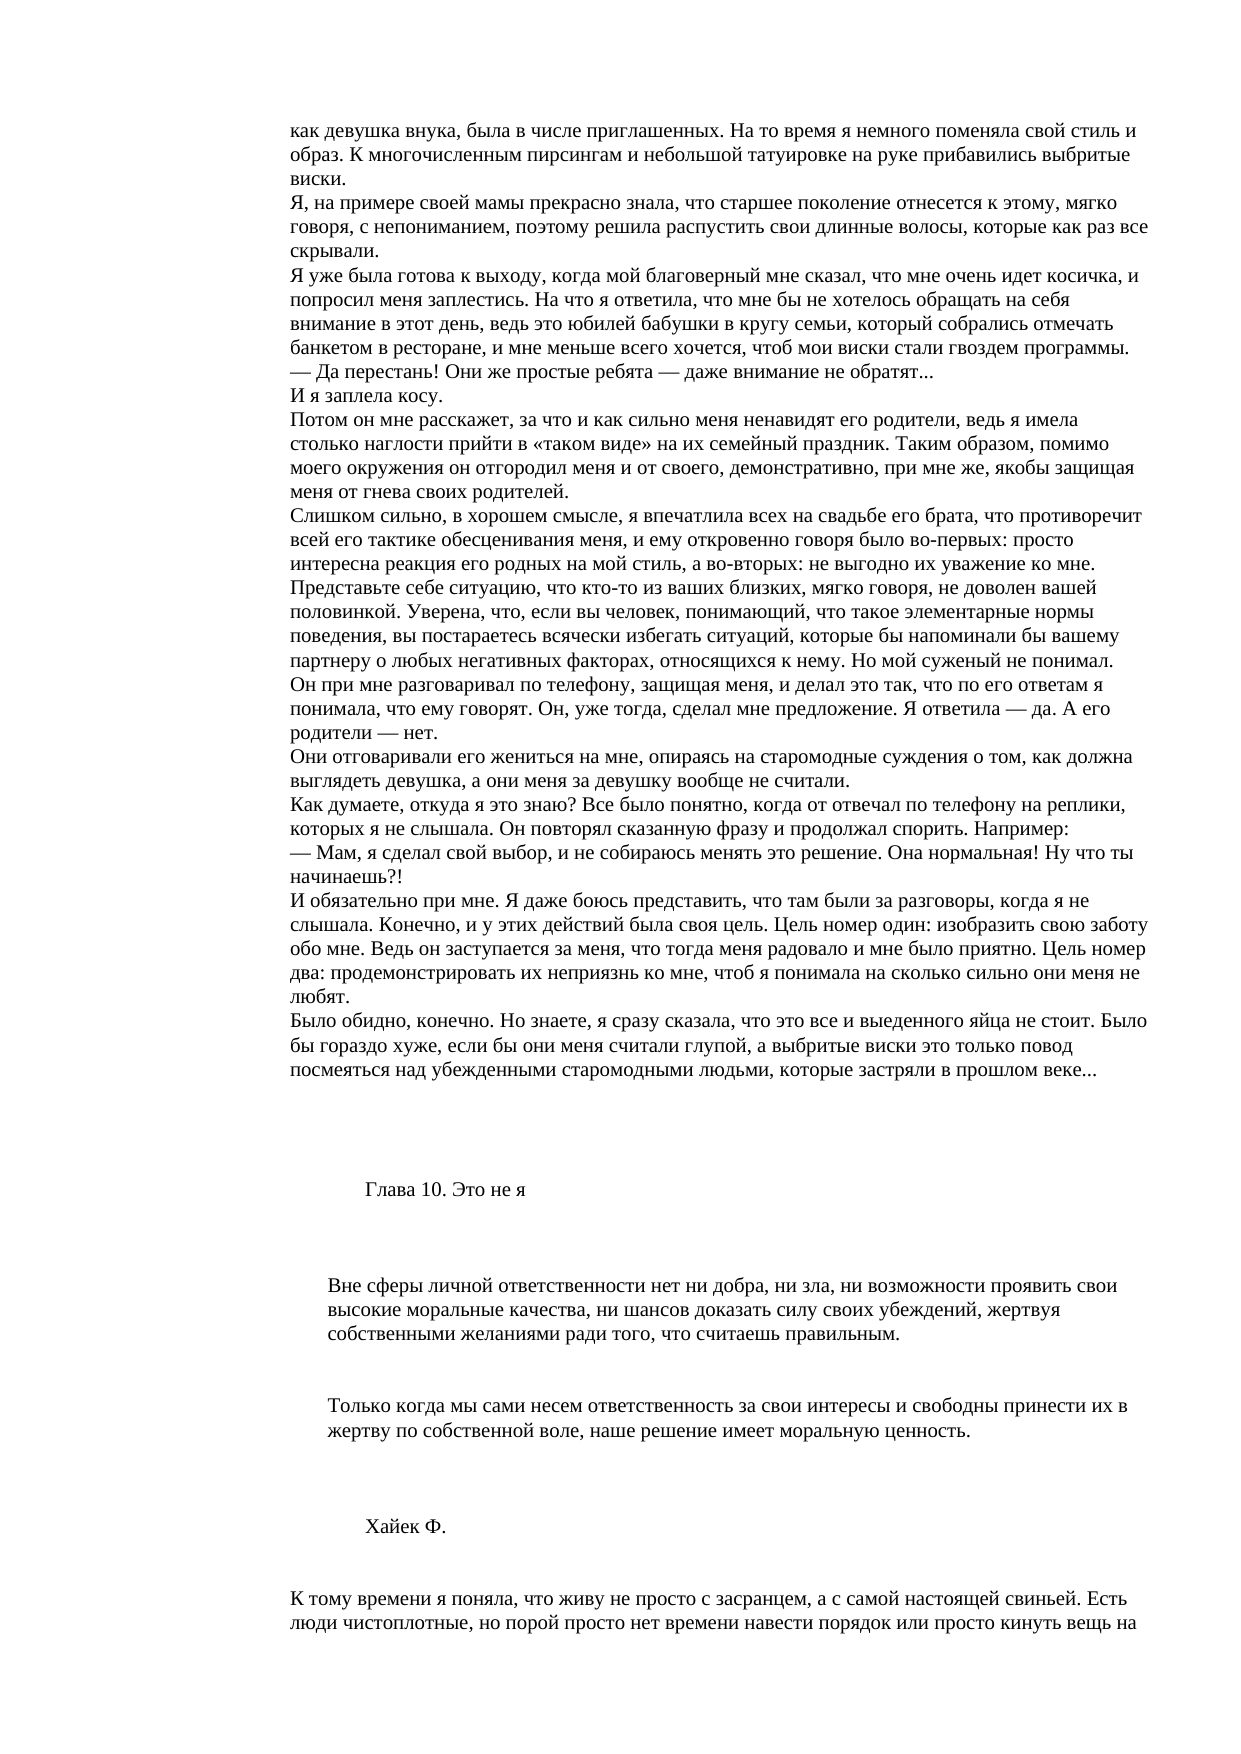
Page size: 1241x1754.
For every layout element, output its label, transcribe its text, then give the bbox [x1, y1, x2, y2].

text Я, на примере своей мамы прекрасно знала, что старшее поколение отнесется к этому, мягко говоря, с непониманием, поэтому решила распустить свои длинные волосы, которые как раз все скрывали. [290, 190, 1152, 262]
text Слишком сильно, в хорошем смысле, я впечатлила всех на свадьбе его брата, что противоречит всей его тактике обесценивания меня, и ему откровенно говоря было во-первых: просто интересна реакция его родных на мой стиль, а во-вторых: не выгодно их уважение ко мне. [290, 503, 1152, 575]
text Он при мне разговаривал по телефону, защищая меня, и делал это так, что по его ответам я понимала, что ему говорят. Он, уже тогда, сделал мне предложение. Я ответила — да. А его родители — нет. [290, 672, 1152, 744]
text К тому времени я поняла, что живу не просто с засранцем, а с самой настоящей свиньей. Есть люди чистоплотные, но порой просто нет времени навести порядок или просто кинуть вещь на [290, 1586, 1152, 1634]
text Вне сферы личной ответственности нет ни добра, ни зла, ни возможности проявить свои высокие моральные качества, ни шансов доказать силу своих убеждений, жертвуя собственными желаниями ради того, что считаешь правильным. [327, 1273, 1152, 1345]
text Было обидно, конечно. Но знаете, я сразу сказала, что это все и выеденного яйца не стоит. Было бы гораздо хуже, если бы они меня считали глупой, а выбритые виски это только повод посмеяться над убежденными старомодными людьми, которые застряли в прошлом веке... [290, 1008, 1152, 1081]
text И я заплела косу. [290, 383, 1152, 407]
text Я уже была готова к выходу, когда мой благоверный мне сказал, что мне очень идет косичка, и попросил меня заплестись. На что я ответила, что мне бы не хотелось обращать на себя внимание в этот день, ведь это юбилей бабушки в кругу семьи, который собрались отмечать банкетом в ресторане, и мне меньше всего хочется, чтоб мои виски стали гвоздем программы. [290, 262, 1152, 359]
text — Мам, я сделал свой выбор, и не собираюсь менять это решение. Она нормальная! Ну что ты начинаешь?! [290, 840, 1152, 888]
text — Да перестань! Они же простые ребята — даже внимание не обратят... [290, 359, 1152, 383]
text Только когда мы сами несем ответственность за свои интересы и свободны принести их в жертву по собственной воле, наше решение имеет моральную ценность. [327, 1393, 1152, 1442]
text Потом он мне расскажет, за что и как сильно меня ненавидят его родители, ведь я имела столько наглости прийти в «таком виде» на их семейный праздник. Таким образом, помимо моего окружения он отгородил меня и от своего, демонстративно, при мне же, якобы защищая меня от гнева своих родителей. [290, 407, 1152, 503]
text как девушка внука, была в числе приглашенных. На то время я немного поменяла свой стиль и образ. К многочисленным пирсингам и небольшой татуировке на руке прибавились выбритые виски. [290, 118, 1152, 190]
text Представьте себе ситуацию, что кто-то из ваших близких, мягко говоря, не доволен вашей половинкой. Уверена, что, если вы человек, понимающий, что такое элементарные нормы поведения, вы постараетесь всячески избегать ситуаций, которые бы напоминали бы вашему партнеру о любых негативных факторах, относящихся к нему. Но мой суженый не понимал. [290, 575, 1152, 672]
text И обязательно при мне. Я даже боюсь представить, что там были за разговоры, когда я не слышала. Конечно, и у этих действий была своя цель. Цель номер один: изобразить свою заботу обо мне. Ведь он заступается за меня, что тогда меня радовало и мне было приятно. Цель номер два: продемонстрировать их неприязнь ко мне, чтоб я понимала на сколько сильно они меня не любят. [290, 888, 1152, 1008]
text Они отговаривали его жениться на мне, опираясь на старомодные суждения о том, как должна выглядеть девушка, а они меня за девушку вообще не считали. [290, 744, 1152, 792]
text Как думаете, откуда я это знаю? Все было понятно, когда от отвечал по телефону на реплики, которых я не слышала. Он повторял сказанную фразу и продолжал спорить. Например: [290, 792, 1152, 840]
text Хайек Ф. [365, 1514, 1152, 1538]
text Глава 10. Это не я [365, 1177, 1152, 1201]
